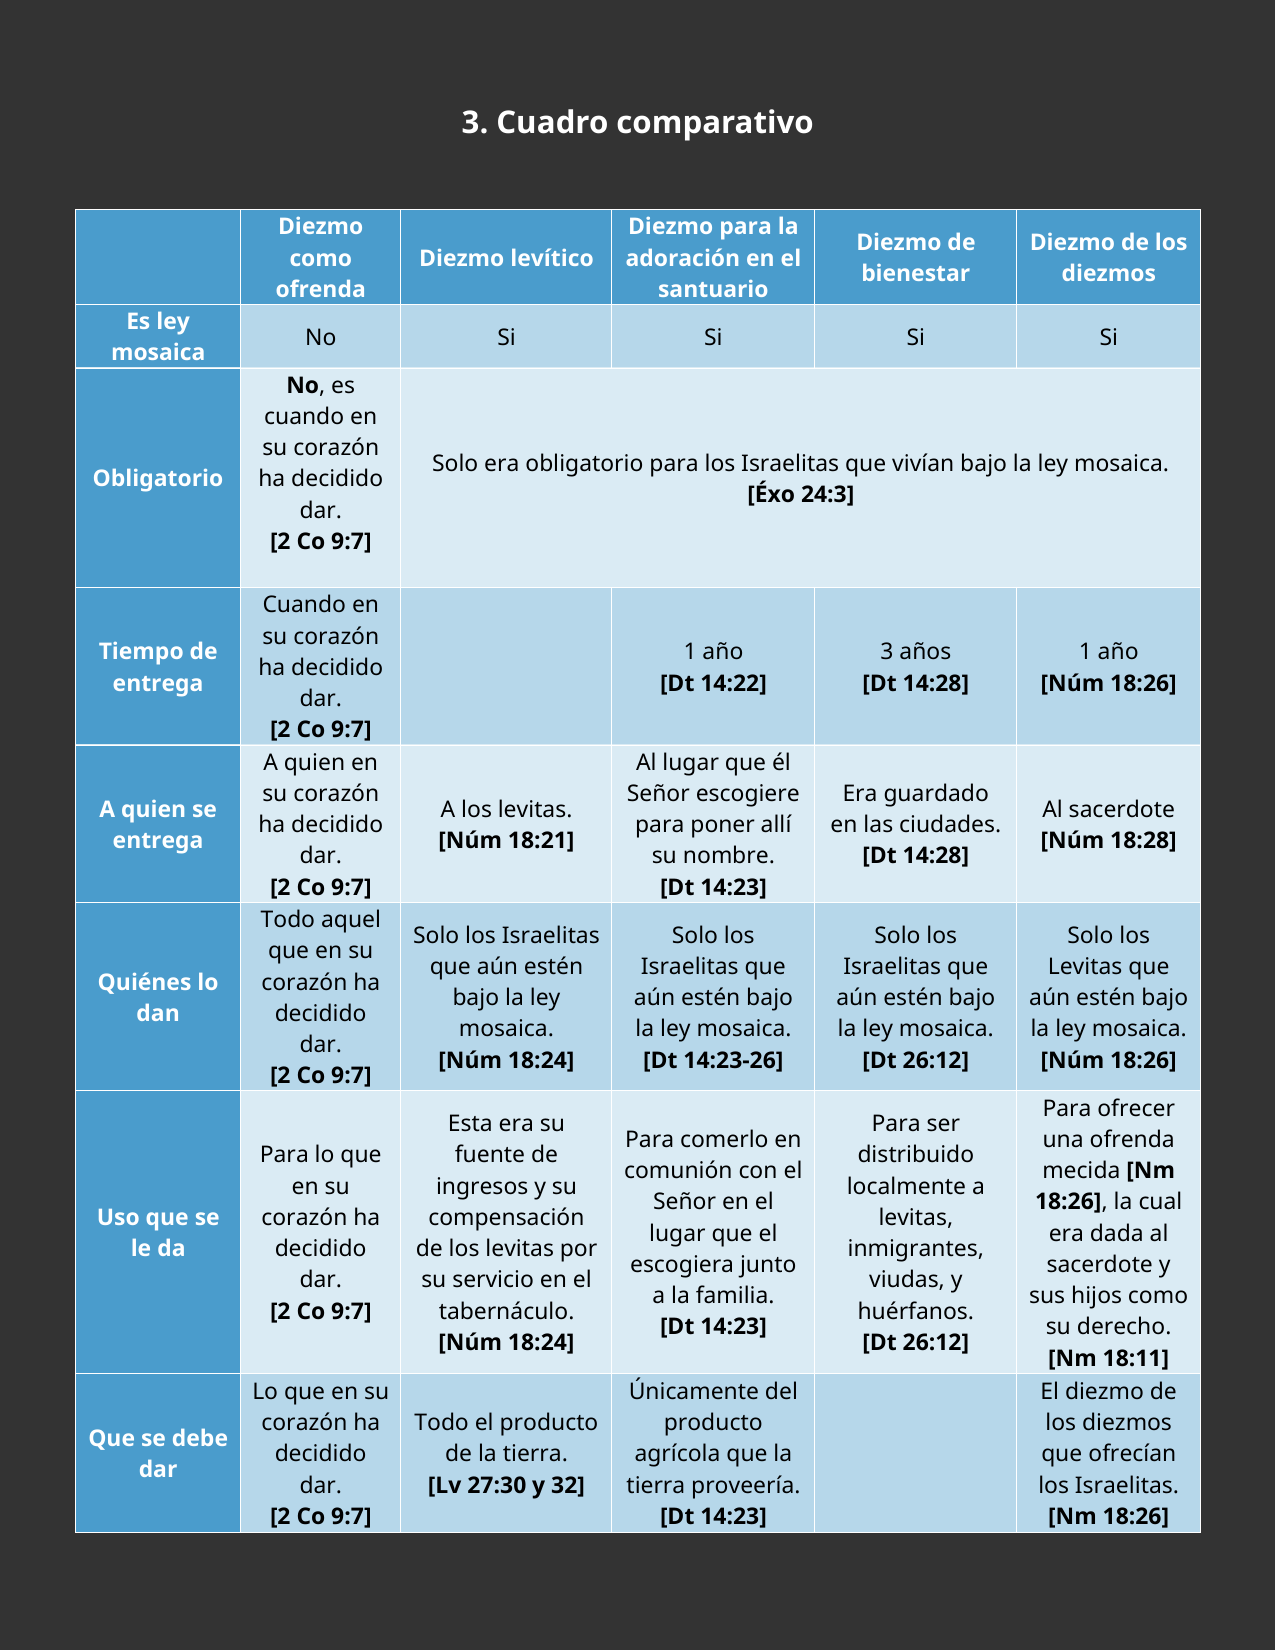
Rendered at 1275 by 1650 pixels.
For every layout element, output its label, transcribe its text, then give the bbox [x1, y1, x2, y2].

table_cell A quien se entrega [76, 746, 240, 902]
table_cell 3 años [Dt 14:28] [815, 588, 1016, 744]
table_header Diezmo de los diezmos [1017, 210, 1200, 304]
table_cell Tiempo de entrega [76, 588, 240, 744]
table_cell Para ser distribuido localmente a levitas, inmigrantes, viudas, y huérfanos. [Dt 26:12] [815, 1091, 1016, 1373]
table_cell [815, 1374, 1016, 1532]
table_cell Esta era su fuente de ingresos y su compensación de los levitas por su servicio en el tabernáculo. [Núm 18:24] [401, 1091, 611, 1373]
table_cell Si [1017, 305, 1200, 367]
table_cell Cuando en su corazón ha decidido dar. [2 Co 9:7] [241, 588, 400, 744]
table_cell Uso que se le da [76, 1091, 240, 1373]
table_cell Solo los Israelitas que aún estén bajo la ley mosaica. [Dt 26:12] [815, 903, 1016, 1090]
table_cell Únicamente del producto agrícola que la tierra proveería. [Dt 14:23] [612, 1374, 814, 1532]
table_cell Solo los Levitas que aún estén bajo la ley mosaica. [Núm 18:26] [1017, 903, 1200, 1090]
table_cell Obligatorio [76, 369, 240, 587]
table_cell Al sacerdote [Núm 18:28] [1017, 746, 1200, 902]
table_cell [401, 588, 611, 744]
table_cell No [241, 305, 400, 367]
table_cell Que se debe dar [76, 1374, 240, 1532]
table_cell Todo aquel que en su corazón ha decidido dar. [2 Co 9:7] [241, 903, 400, 1090]
table_cell Si [401, 305, 611, 367]
table_cell 1 año [Núm 18:26] [1017, 588, 1200, 744]
table_cell Para lo que en su corazón ha decidido dar. [2 Co 9:7] [241, 1091, 400, 1373]
table_cell Si [612, 305, 814, 367]
table_cell Si [815, 305, 1016, 367]
table_cell No, es cuando en su corazón ha decidido dar. [2 Co 9:7] [241, 369, 400, 587]
table_header Diezmo de bienestar [815, 210, 1016, 304]
table_cell Para comerlo en comunión con el Señor en el lugar que el escogiera junto a la familia. [Dt 14:23] [612, 1091, 814, 1373]
table_cell Lo que en su corazón ha decidido dar. [2 Co 9:7] [241, 1374, 400, 1532]
table_cell Solo los Israelitas que aún estén bajo la ley mosaica. [Dt 14:23-26] [612, 903, 814, 1090]
table_cell Solo los Israelitas que aún estén bajo la ley mosaica. [Núm 18:24] [401, 903, 611, 1090]
subtitle Cuadro comparativo [75, 100, 1200, 142]
table_cell A los levitas. [Núm 18:21] [401, 746, 611, 902]
table_cell Todo el producto de la tierra. [Lv 27:30 y 32] [401, 1374, 611, 1532]
table_cell A quien en su corazón ha decidido dar. [2 Co 9:7] [241, 746, 400, 902]
table_cell Solo era obligatorio para los Israelitas que vivían bajo la ley mosaica. [Éxo 24:3] [401, 369, 1200, 587]
table_cell El diezmo de los diezmos que ofrecían los Israelitas. [Nm 18:26] [1017, 1374, 1200, 1532]
table_cell Es ley mosaica [76, 305, 240, 367]
table_header Diezmo para la adoración en el santuario [612, 210, 814, 304]
table_header [76, 210, 240, 304]
table_header Diezmo como ofrenda [241, 210, 400, 304]
table_cell Quiénes lo dan [76, 903, 240, 1090]
table_cell Era guardado en las ciudades. [Dt 14:28] [815, 746, 1016, 902]
table_cell Para ofrecer una ofrenda mecida [Nm 18:26], la cual era dada al sacerdote y sus hijos como su derecho. [Nm 18:11] [1017, 1091, 1200, 1373]
table_header Diezmo levítico [401, 210, 611, 304]
table_cell 1 año [Dt 14:22] [612, 588, 814, 744]
table_cell Al lugar que él Señor escogiere para poner allí su nombre. [Dt 14:23] [612, 746, 814, 902]
